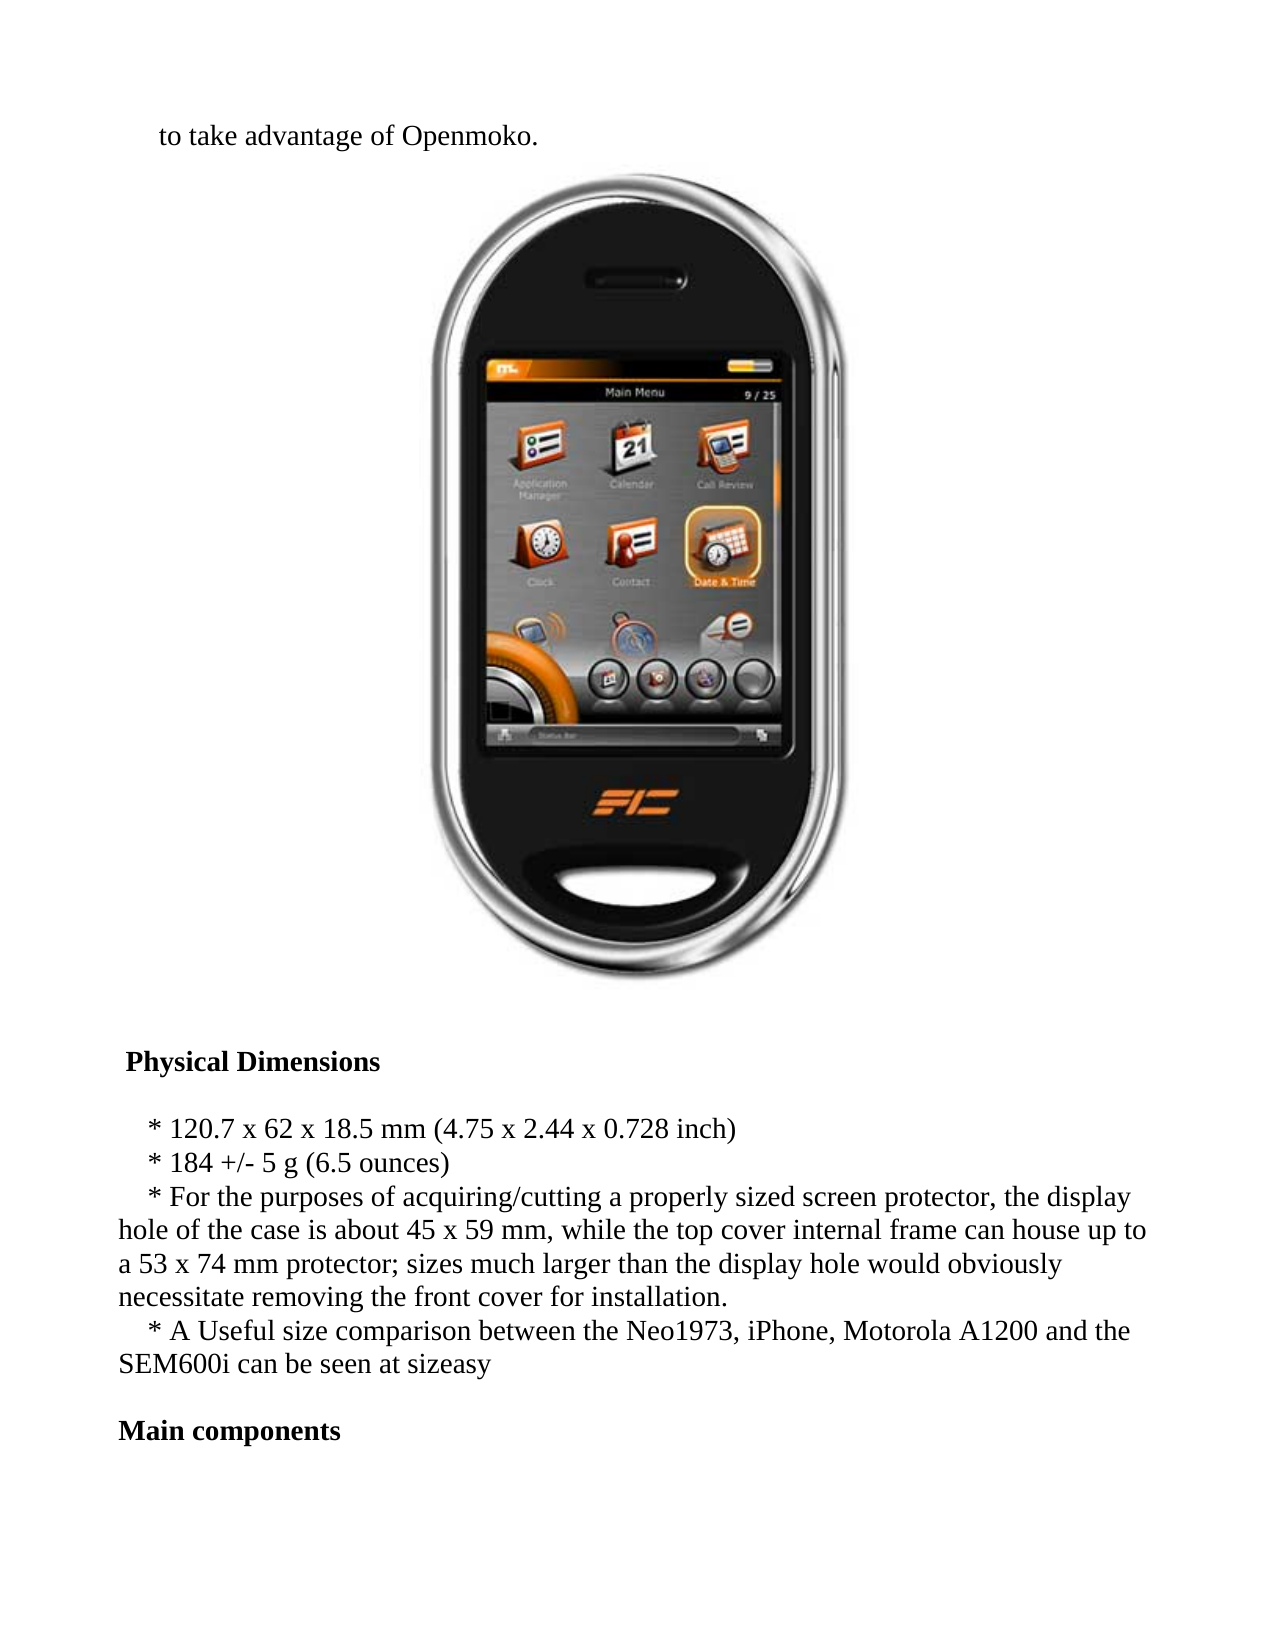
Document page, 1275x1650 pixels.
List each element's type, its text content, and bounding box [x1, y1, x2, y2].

text * A Useful size comparison between the Neo1973, iPhone, Motorola A1200 and the SEM600i can be seen at sizeasy [118, 1313, 1157, 1380]
text Physical Dimensions [118, 1044, 1157, 1078]
text * 184 +/- 5 g (6.5 ounces) [118, 1145, 1157, 1179]
text to take advantage of Openmoko. [159, 118, 1157, 152]
text * For the purposes of acquiring/cutting a properly sized screen protector, the display hole of the case is about 45 x 59 mm, while the top cover internal frame can house up to a 53 x 74 mm protector; sizes much larger than the display hole would obviously necessitate removing the front cover for installation. [118, 1179, 1157, 1313]
text * 120.7 x 62 x 18.5 mm (4.75 x 2.44 x 0.728 inch) [118, 1112, 1157, 1145]
text Main components [118, 1413, 1157, 1447]
picture [382, 151, 893, 1011]
